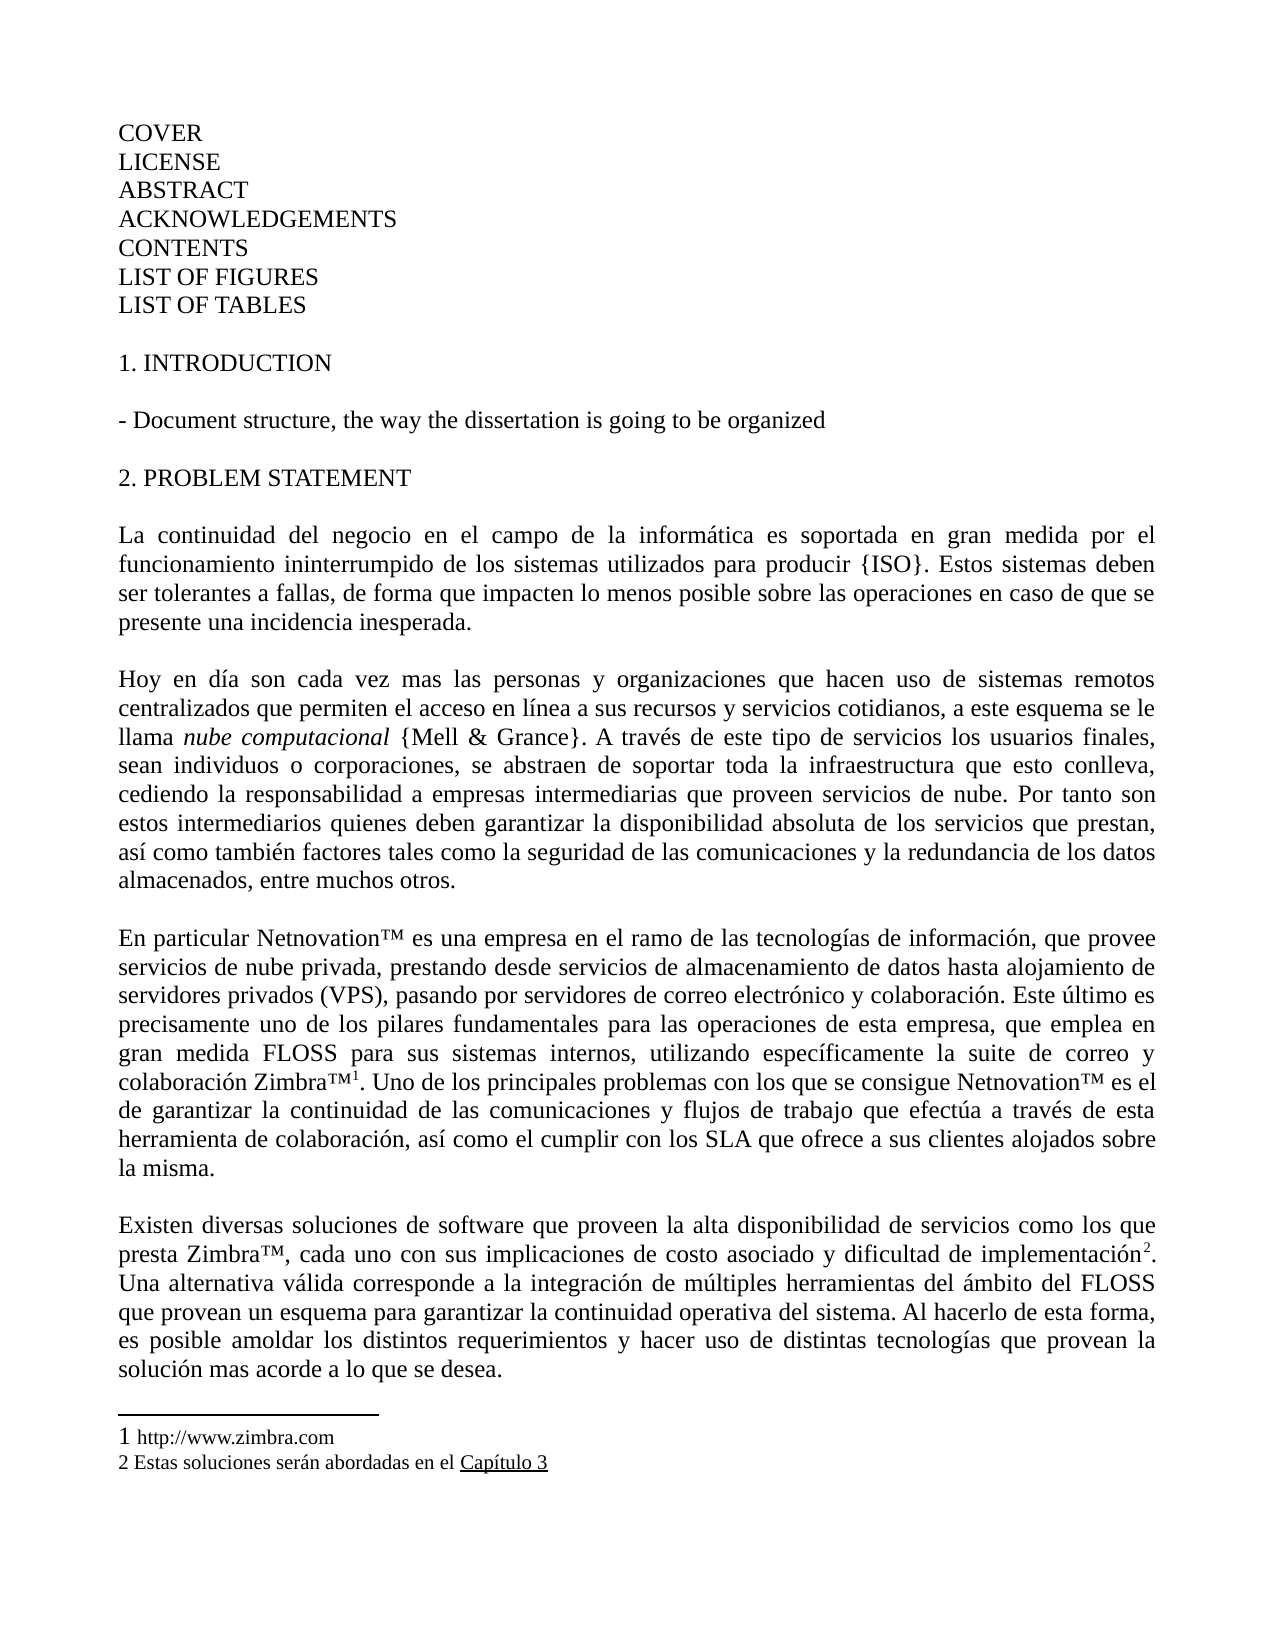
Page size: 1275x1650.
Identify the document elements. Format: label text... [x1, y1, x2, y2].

text LIST OF TABLES [118, 291, 1157, 319]
text LICENSE [118, 147, 1157, 176]
text http://www.zimbra.com [118, 1421, 1157, 1449]
text En particular Netnovation™ es una empresa en el ramo de las tecnologías de información, que provee servicios de nube privada, prestando desde servicios de almacenamiento de datos hasta alojamiento de servidores privados (VPS), pasando por servidores de correo electrónico y colaboración. Este último es precisamente uno de los pilares fundamentales para las operaciones de esta empresa, que emplea en gran medida FLOSS para sus sistemas internos, utilizando específicamente la suite de correo y colaboración Zimbra™. Uno de los principales problemas con los que se consigue Netnovation™ es el de garantizar la continuidad de las comunicaciones y flujos de trabajo que efectúa a través de esta herramienta de colaboración, así como el cumplir con los SLA que ofrece a sus clientes alojados sobre la misma. [118, 923, 1157, 1182]
text Hoy en día son cada vez mas las personas y organizaciones que hacen uso de sistemas remotos centralizados que permiten el acceso en línea a sus recursos y servicios cotidianos, a este esquema se le llama nube computacional {Mell & Grance}. A través de este tipo de servicios los usuarios finales, sean individuos o corporaciones, se abstraen de soportar toda la infraestructura que esto conlleva, cediendo la responsabilidad a empresas intermediarias que proveen servicios de nube. Por tanto son estos intermediarios quienes deben garantizar la disponibilidad absoluta de los servicios que prestan, así como también factores tales como la seguridad de las comunicaciones y la redundancia de los datos almacenados, entre muchos otros. [118, 664, 1157, 894]
text 2. PROBLEM STATEMENT [118, 463, 1157, 492]
text 1. INTRODUCTION [118, 348, 1157, 377]
text COVER [118, 118, 1157, 147]
text CONTENTS [118, 233, 1157, 262]
text - Document structure, the way the dissertation is going to be organized [118, 406, 1157, 434]
text LIST OF FIGURES [118, 262, 1157, 291]
text ACKNOWLEDGEMENTS [118, 204, 1157, 233]
text ABSTRACT [118, 176, 1157, 204]
text La continuidad del negocio en el campo de la informática es soportada en gran medida por el funcionamiento ininterrumpido de los sistemas utilizados para producir {ISO}. Estos sistemas deben ser tolerantes a fallas, de forma que impacten lo menos posible sobre las operaciones en caso de que se presente una incidencia inesperada. [118, 521, 1157, 636]
text Existen diversas soluciones de software que proveen la alta disponibilidad de servicios como los que presta Zimbra™, cada uno con sus implicaciones de costo asociado y dificultad de implementación. Una alternativa válida corresponde a la integración de múltiples herramientas del ámbito del FLOSS que provean un esquema para garantizar la continuidad operativa del sistema. Al hacerlo de esta forma, es posible amoldar los distintos requerimientos y hacer uso de distintas tecnologías que provean la solución mas acorde a lo que se desea. [118, 1211, 1157, 1383]
text Estas soluciones serán abordadas en el Capítulo 3 [118, 1449, 1157, 1474]
